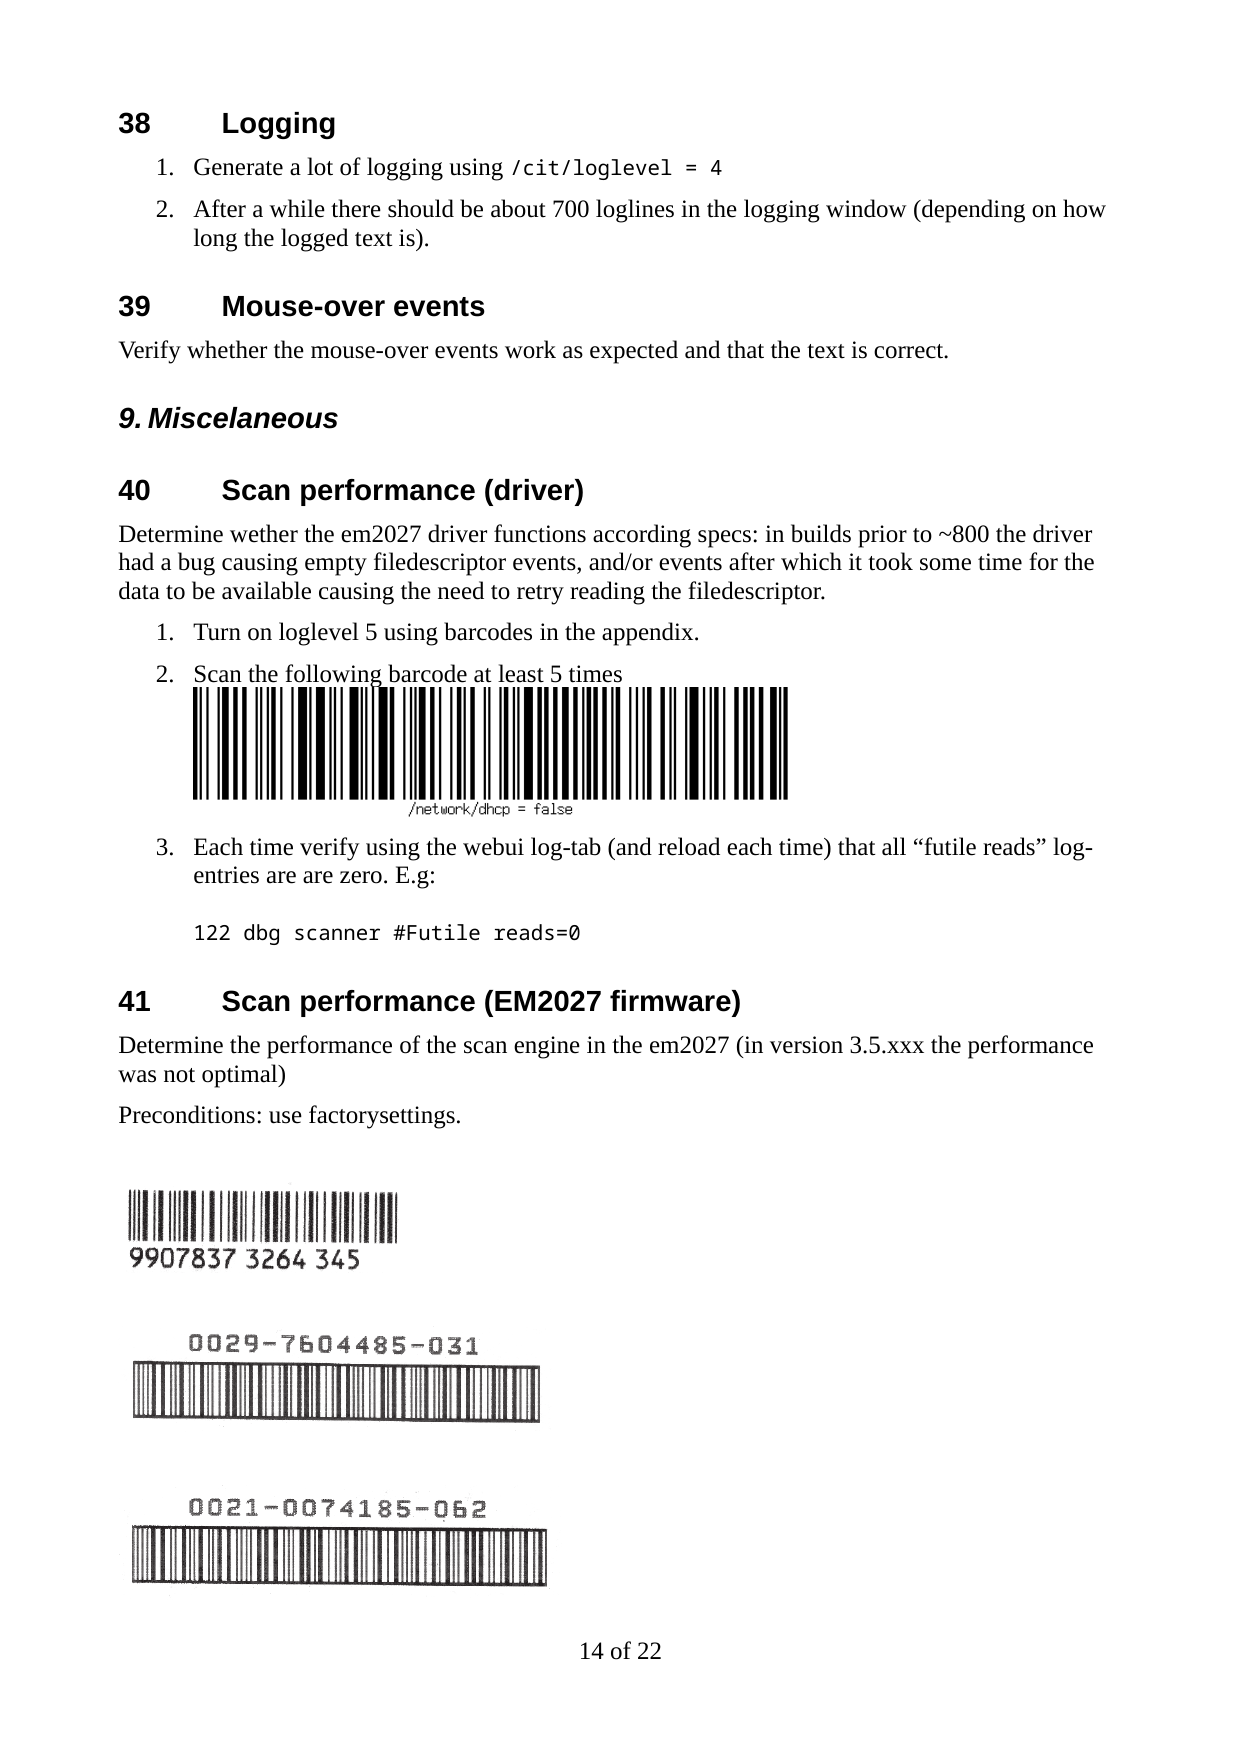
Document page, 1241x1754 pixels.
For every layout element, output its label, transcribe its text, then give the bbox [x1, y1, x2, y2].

list Generate a lot of logging using /cit/loglevel = 4 [156, 152, 1122, 182]
list Scan the following barcode at least 5 times [156, 659, 1122, 819]
list Turn on loglevel 5 using barcodes in the appendix. [156, 617, 1122, 646]
subtitle Logging [118, 106, 1122, 140]
picture [118, 1326, 552, 1432]
list Each time verify using the webui log-tab (and reload each time) that all “futile reads” log-entries are are zero. E.g: 122 dbg scanner #Futile reads=0 [156, 832, 1122, 946]
text Determine wether the em2027 driver functions according specs: in builds prior to ~800 the driver had a bug causing empty filedescriptor events, and/or events after which it took some time for the data to be available causing the need to retry reading the filedescriptor. [118, 519, 1122, 605]
picture [118, 1182, 407, 1273]
picture [193, 687, 788, 820]
picture [118, 1485, 562, 1600]
text Determine the performance of the scan engine in the em2027 (in version 3.5.xxx the performance was not optimal) [118, 1030, 1122, 1087]
subtitle Scan performance (EM2027 firmware) [118, 984, 1122, 1017]
subtitle Miscelaneous [118, 402, 1122, 435]
subtitle Mouse-over events [118, 289, 1122, 323]
subtitle Scan performance (driver) [118, 473, 1122, 506]
list After a while there should be about 700 loglines in the logging window (depending on how long the logged text is). [156, 194, 1122, 252]
text Preconditions: use factorysettings. [118, 1100, 1122, 1129]
text Verify whether the mouse-over events work as expected and that the text is correct. [118, 335, 1122, 364]
